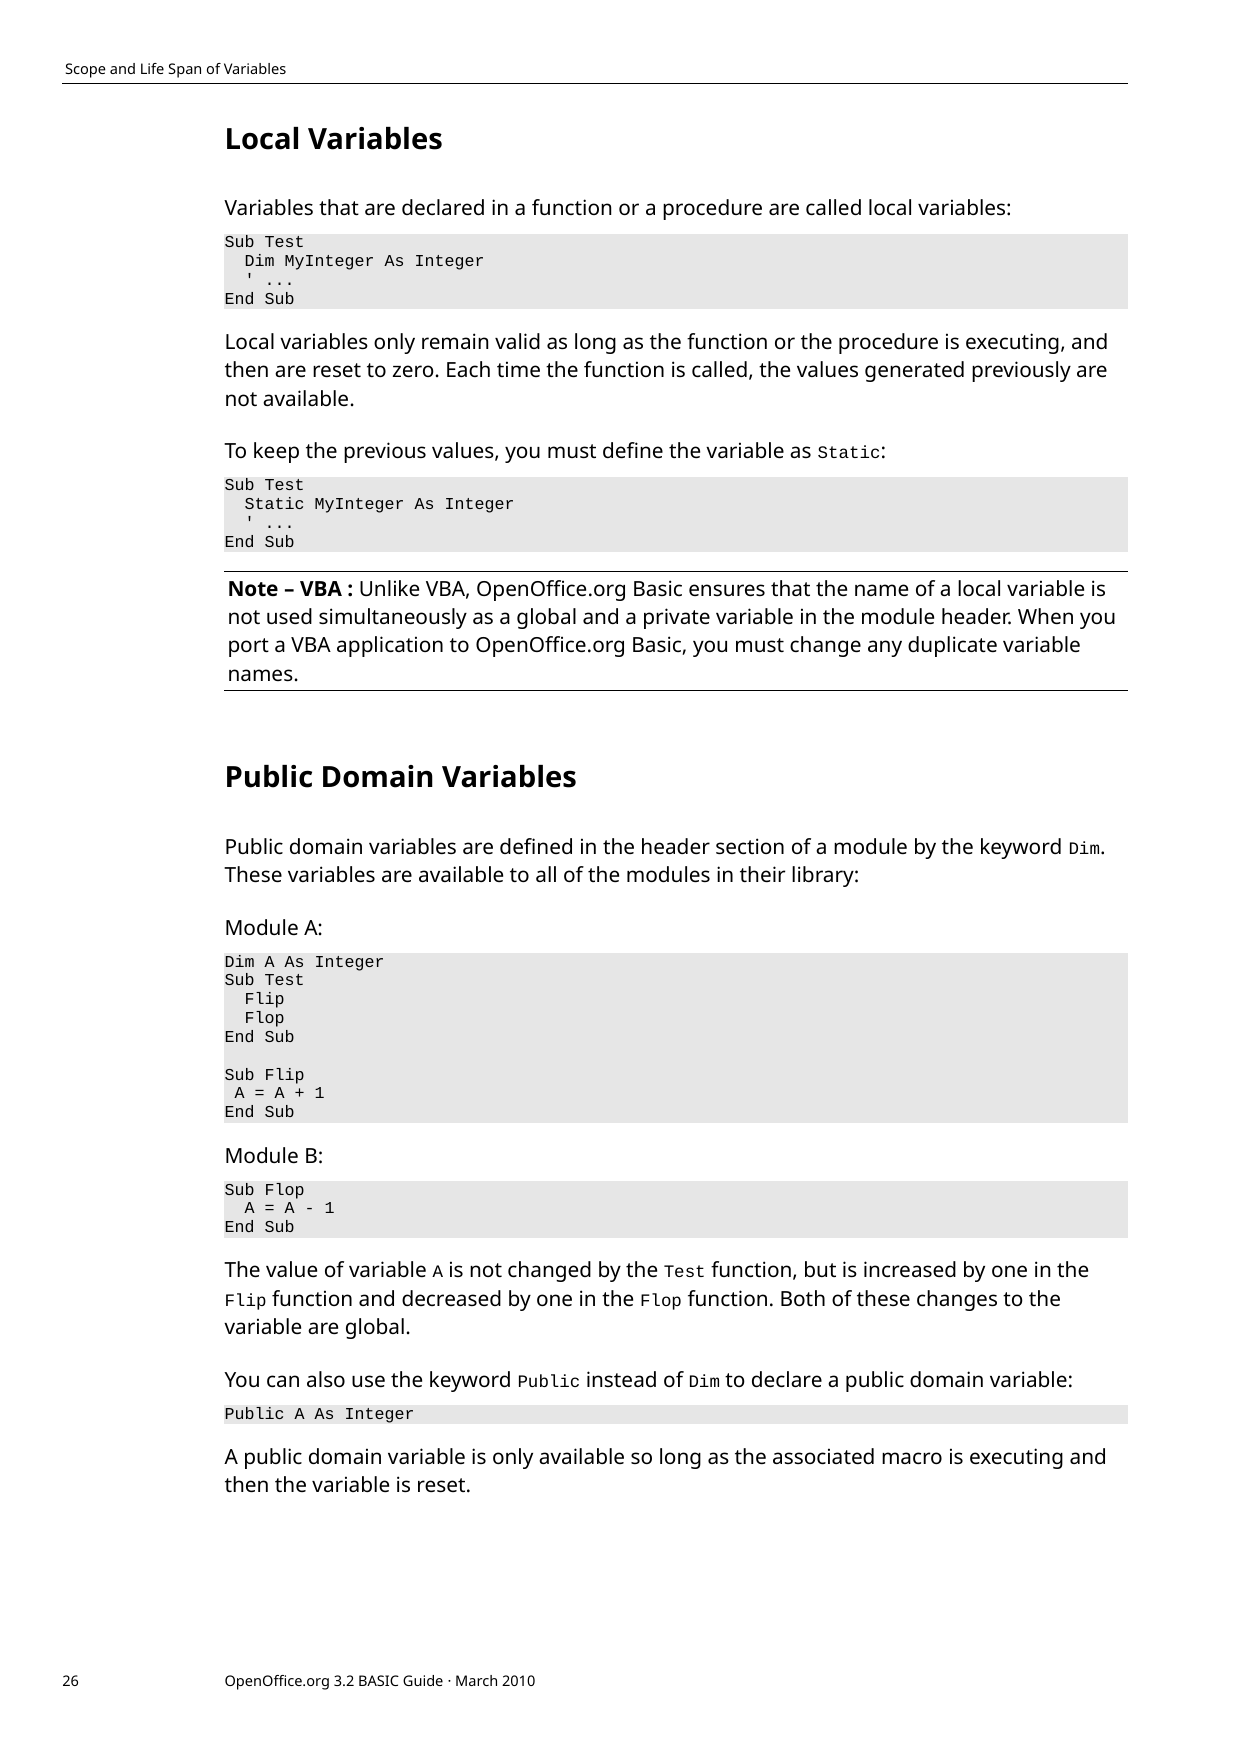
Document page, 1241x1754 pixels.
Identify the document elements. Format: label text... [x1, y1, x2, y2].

text The value of variable A is not changed by the Test function, but is increased by one in the Flip function and decreased by one in the Flop function. Both of these changes to the variable are global. [224, 1256, 1128, 1341]
text You can also use the keyword Public instead of Dim to declare a public domain variable: [224, 1365, 1128, 1393]
list VBA : Unlike VBA, OpenOffice.org Basic ensures that the name of a local variable is not used simultaneously as a global and a private variable in the module header. When you port a VBA application to OpenOffice.org Basic, you must change any duplicate variable names. [224, 572, 1128, 690]
text Sub Test Dim MyInteger As Integer ' ... End Sub [224, 234, 1128, 309]
text To keep the previous values, you must define the variable as Static: [224, 436, 1128, 465]
text Sub Flop A = A - 1 End Sub [224, 1181, 1128, 1238]
text Sub Test Static MyInteger As Integer ' ... End Sub [224, 477, 1128, 552]
subtitle Local Variables [224, 118, 1128, 158]
text Module A: [224, 913, 1128, 941]
text Module B: [224, 1141, 1128, 1169]
text Public A As Integer [224, 1405, 1128, 1424]
text Dim A As Integer Sub Test Flip Flop End Sub Sub Flip A = A + 1 End Sub [224, 953, 1128, 1123]
text Public domain variables are defined in the header section of a module by the keyword Dim. These variables are available to all of the modules in their library: [224, 832, 1128, 889]
subtitle Public Domain Variables [224, 757, 1128, 796]
text Local variables only remain valid as long as the function or the procedure is executing, and then are reset to zero. Each time the function is called, the values generated previously are not available. [224, 327, 1128, 412]
text A public domain variable is only available so long as the associated macro is executing and then the variable is reset. [224, 1442, 1128, 1499]
text Variables that are declared in a function or a procedure are called local variables: [224, 193, 1128, 222]
